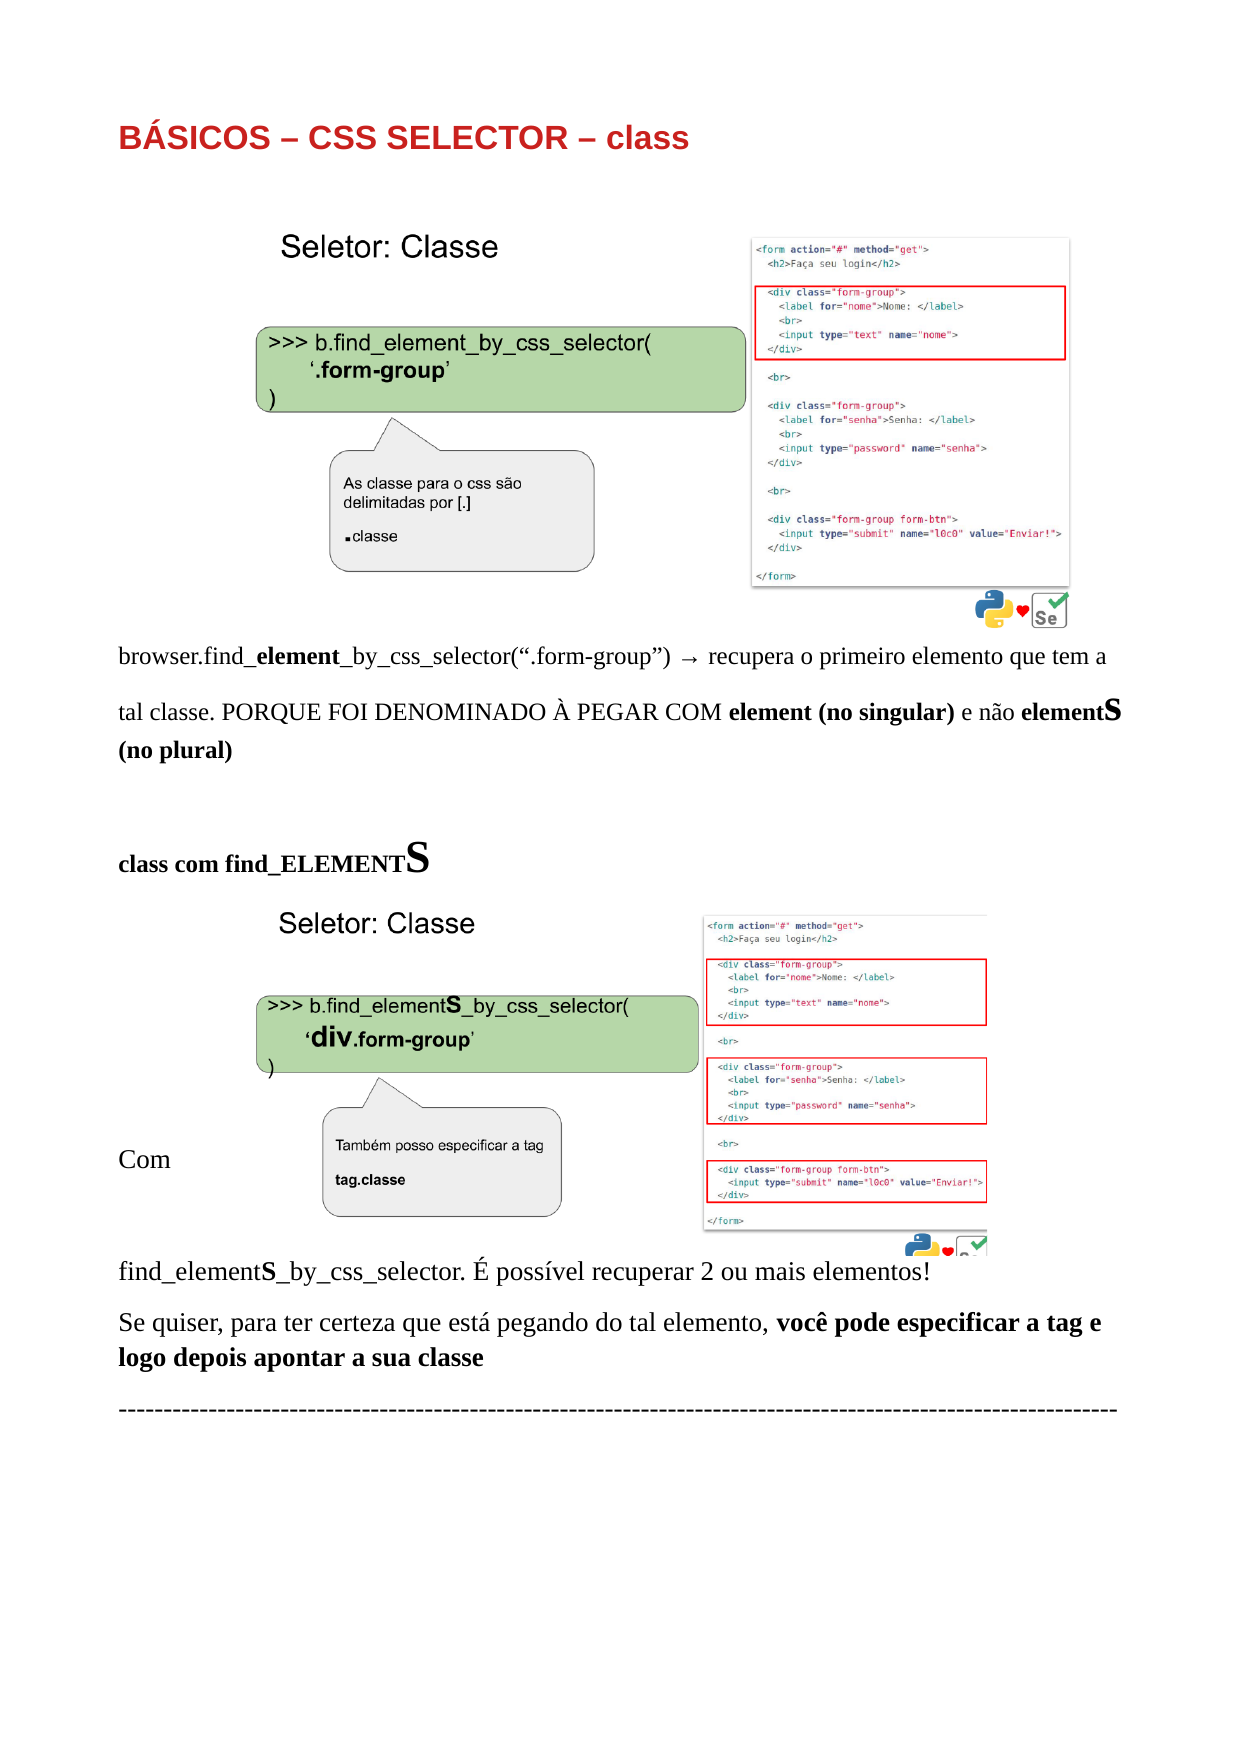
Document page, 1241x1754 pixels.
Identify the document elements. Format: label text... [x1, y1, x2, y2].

text Se quiser, para ter certeza que está pegando do tal elemento, você pode especificar a tag e logo depois apontar a sua classe [118, 1306, 1122, 1372]
text class com find_ELEMENTS [118, 830, 1122, 883]
text --------------------------------------------------------------------------------------------------------------- [118, 1392, 1122, 1423]
picture [253, 895, 988, 1256]
picture [248, 187, 1072, 642]
subtitle BÁSICOS – CSS SELECTOR – class [118, 118, 1122, 157]
text browser.find_element_by_css_selector(“.form-group”) → recupera o primeiro elemento que tem a tal classe. PORQUE FOI DENOMINADO À PEGAR COM element (no singular) e não elements (no plural) [118, 598, 1122, 763]
text Com find_elementS_by_css_selector. É possível recuperar 2 ou mais elementos! [118, 1143, 1122, 1286]
